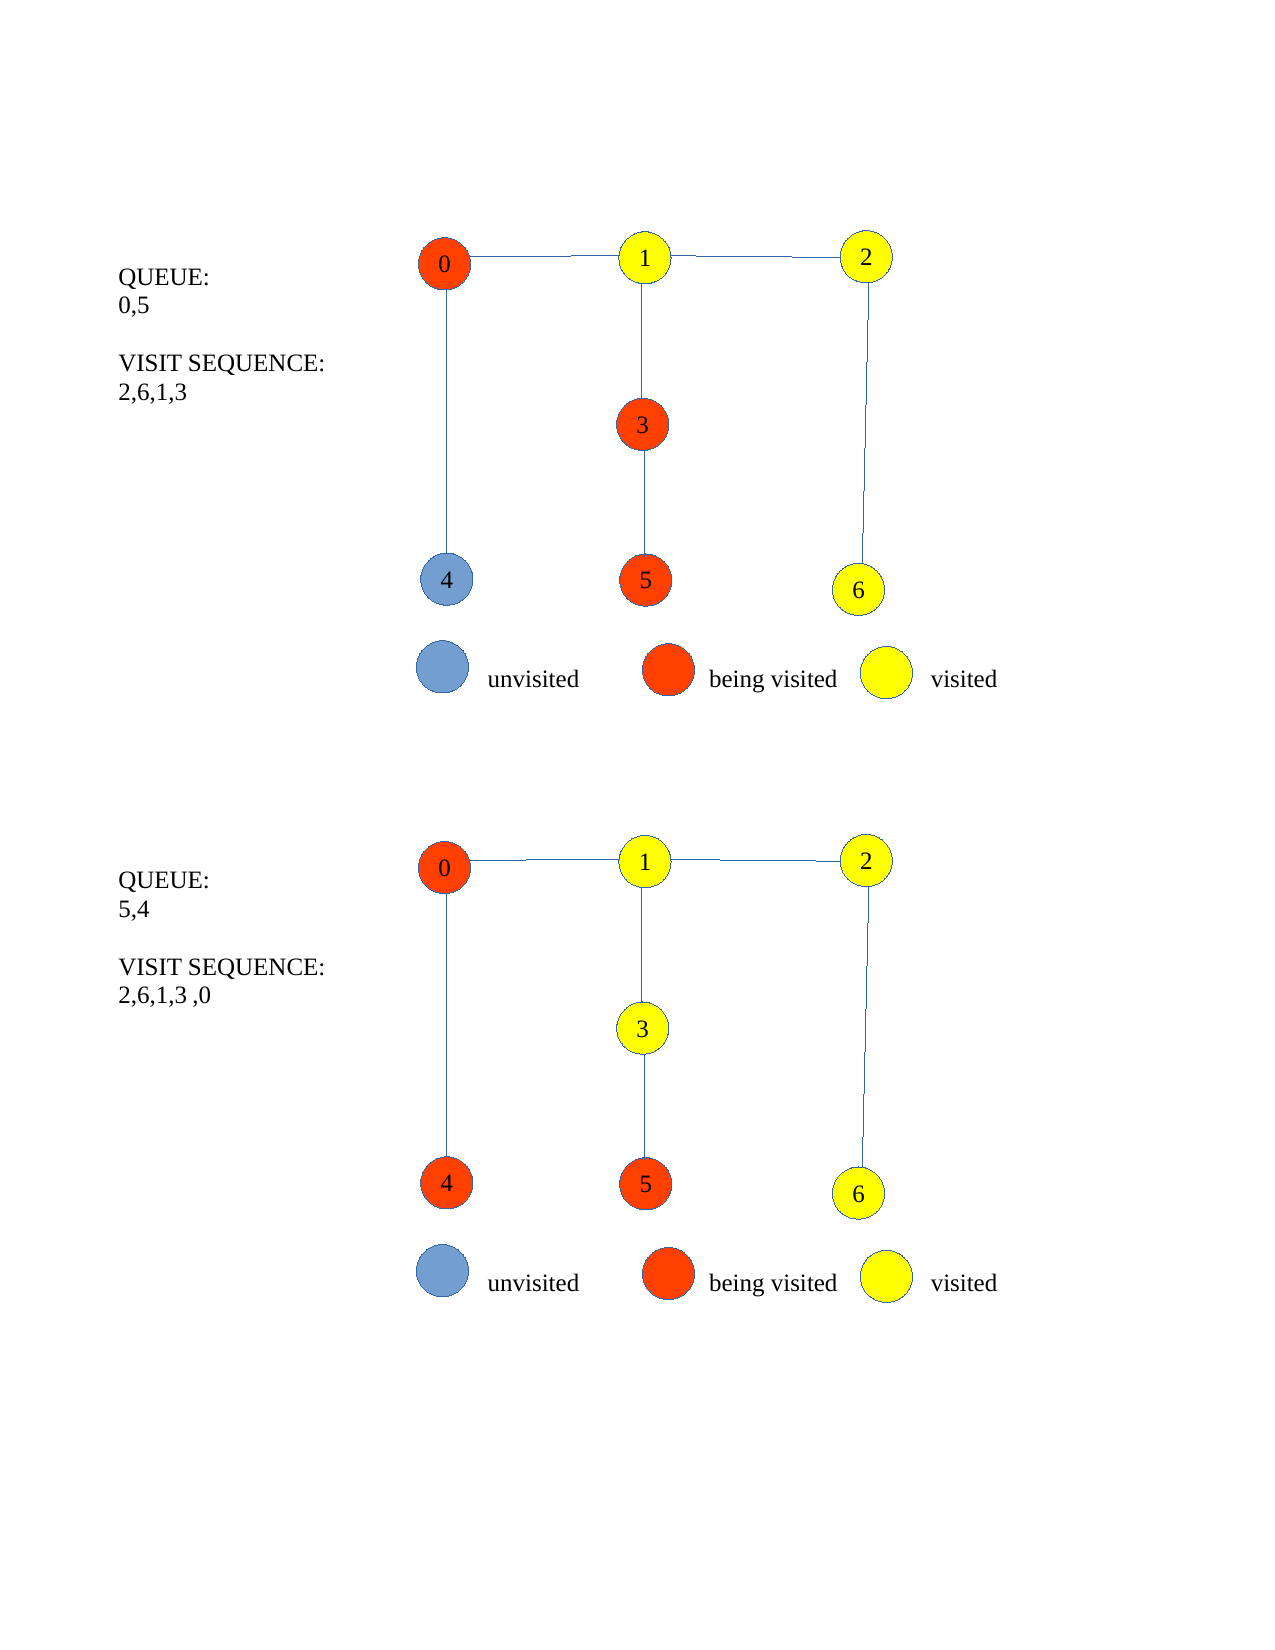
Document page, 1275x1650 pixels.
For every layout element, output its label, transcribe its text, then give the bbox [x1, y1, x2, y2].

text QUEUE: [869, 866, 1157, 894]
text VISIT SEQUENCE: [118, 348, 446, 377]
text [447, 348, 641, 377]
text visited [904, 1268, 1157, 1297]
text [642, 952, 1157, 981]
text QUEUE: [447, 262, 641, 291]
text [869, 894, 1157, 923]
text unvisited [449, 1268, 655, 1297]
text [869, 291, 1157, 319]
text QUEUE: [450, 866, 641, 894]
text QUEUE: [118, 866, 439, 894]
text unvisited [450, 664, 654, 693]
text 2,6,1,3 ,0 [642, 981, 1157, 1182]
text 2,6,1,3 [447, 377, 644, 578]
text [642, 348, 1157, 377]
text VISIT SEQUENCE: [118, 952, 446, 981]
text 5,4 [118, 894, 446, 923]
text 2,6,1,3 [118, 377, 446, 578]
text QUEUE: [642, 866, 868, 894]
text being visited [682, 664, 869, 693]
text [447, 952, 641, 981]
text visited [904, 664, 1157, 693]
text 2,6,1,3 [642, 377, 1157, 578]
text [642, 894, 868, 923]
text QUEUE: [118, 262, 446, 291]
text [118, 664, 435, 693]
text being visited [682, 1268, 869, 1297]
text 2,6,1,3 ,0 [118, 981, 446, 1182]
text 0,5 [118, 291, 446, 319]
text QUEUE: [869, 262, 1157, 291]
text 2,6,1,3 ,0 [447, 981, 644, 1182]
text [447, 291, 641, 319]
text [642, 291, 868, 319]
text [118, 1268, 436, 1297]
text QUEUE: [642, 262, 868, 291]
text [447, 894, 641, 923]
